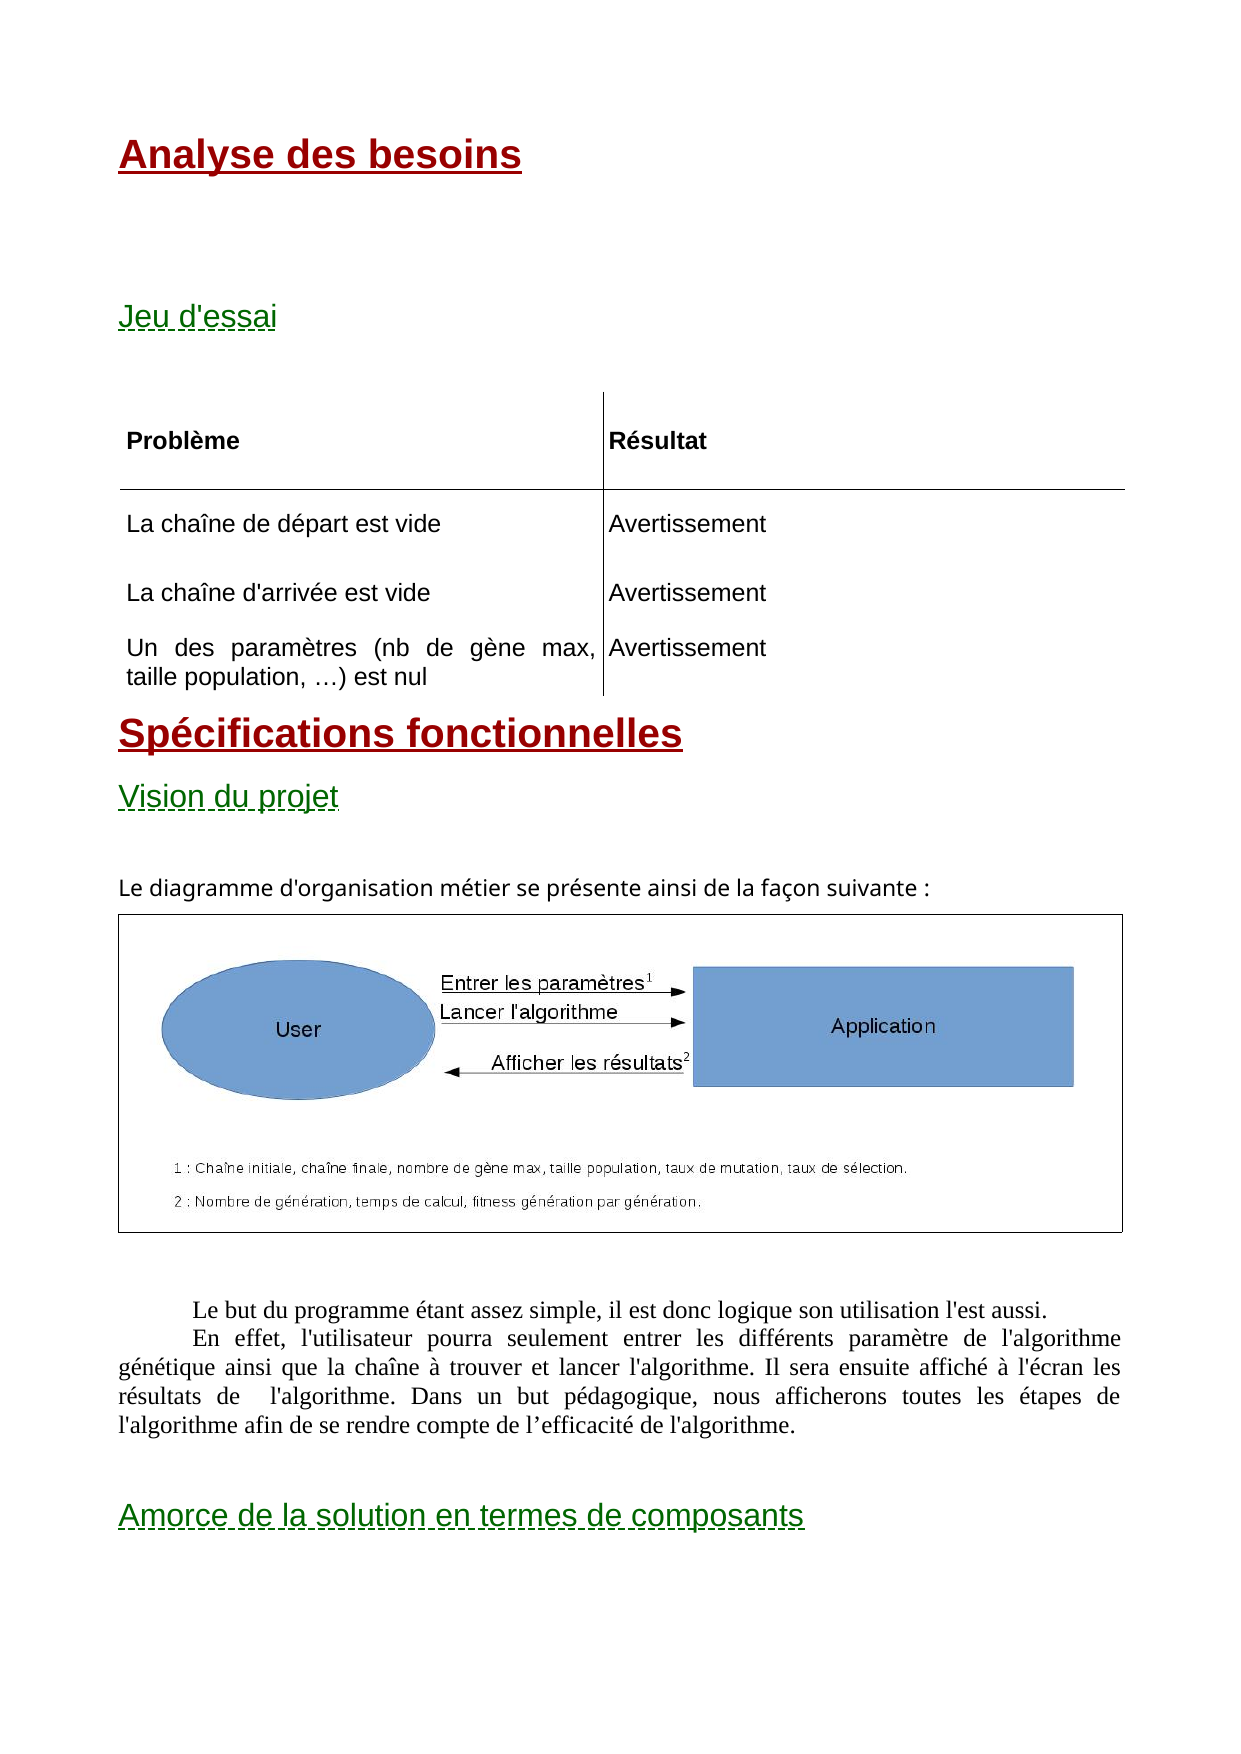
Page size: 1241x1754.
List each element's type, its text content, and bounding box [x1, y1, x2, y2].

table_header Résultat [604, 392, 1125, 489]
table_cell La chaîne de départ est vide [120, 490, 603, 558]
text En effet, l'utilisateur pourra seulement entrer les différents paramètre de l'algorithme génétique ainsi que la chaîne à trouver et lancer l'algorithme. Il sera ensuite affiché à l'écran les résultats de l'algorithme. Dans un but pédagogique, nous afficherons toutes les étapes de l'algorithme afin de se rendre compte de l’efficacité de l'algorithme. [118, 1280, 1122, 1395]
subtitle Fonctionnalités [118, 1548, 1122, 1577]
subtitle Vision du projet [118, 734, 1122, 771]
picture [121, 873, 1119, 1187]
subtitle Analyse des besoins [118, 131, 1122, 177]
subtitle Amorce de la solution en termes de composants [118, 1453, 1122, 1490]
subtitle Spécifications fonctionnelles [118, 696, 1122, 725]
table_cell Un des paramètres (nb de gène max, taille population, …) est nul [120, 627, 603, 696]
table_header Problème [120, 392, 603, 489]
text Le but du programme étant assez simple, il est donc logique son utilisation l'est aussi. [118, 1252, 1122, 1280]
table_cell La chaîne d'arrivée est vide [120, 558, 603, 627]
text Le diagramme d'organisation métier se présente ainsi de la façon suivante : [118, 829, 1122, 860]
subtitle Jeu d'essai [118, 297, 1122, 334]
table_cell Avertissement [604, 558, 1125, 627]
table_cell Avertissement [604, 627, 1125, 696]
table_cell Avertissement [604, 490, 1125, 558]
text L’étude des besoins de notre projet nous a donc amené à établir le diagramme des cas d'utilisation suivant : [118, 1577, 1122, 1608]
